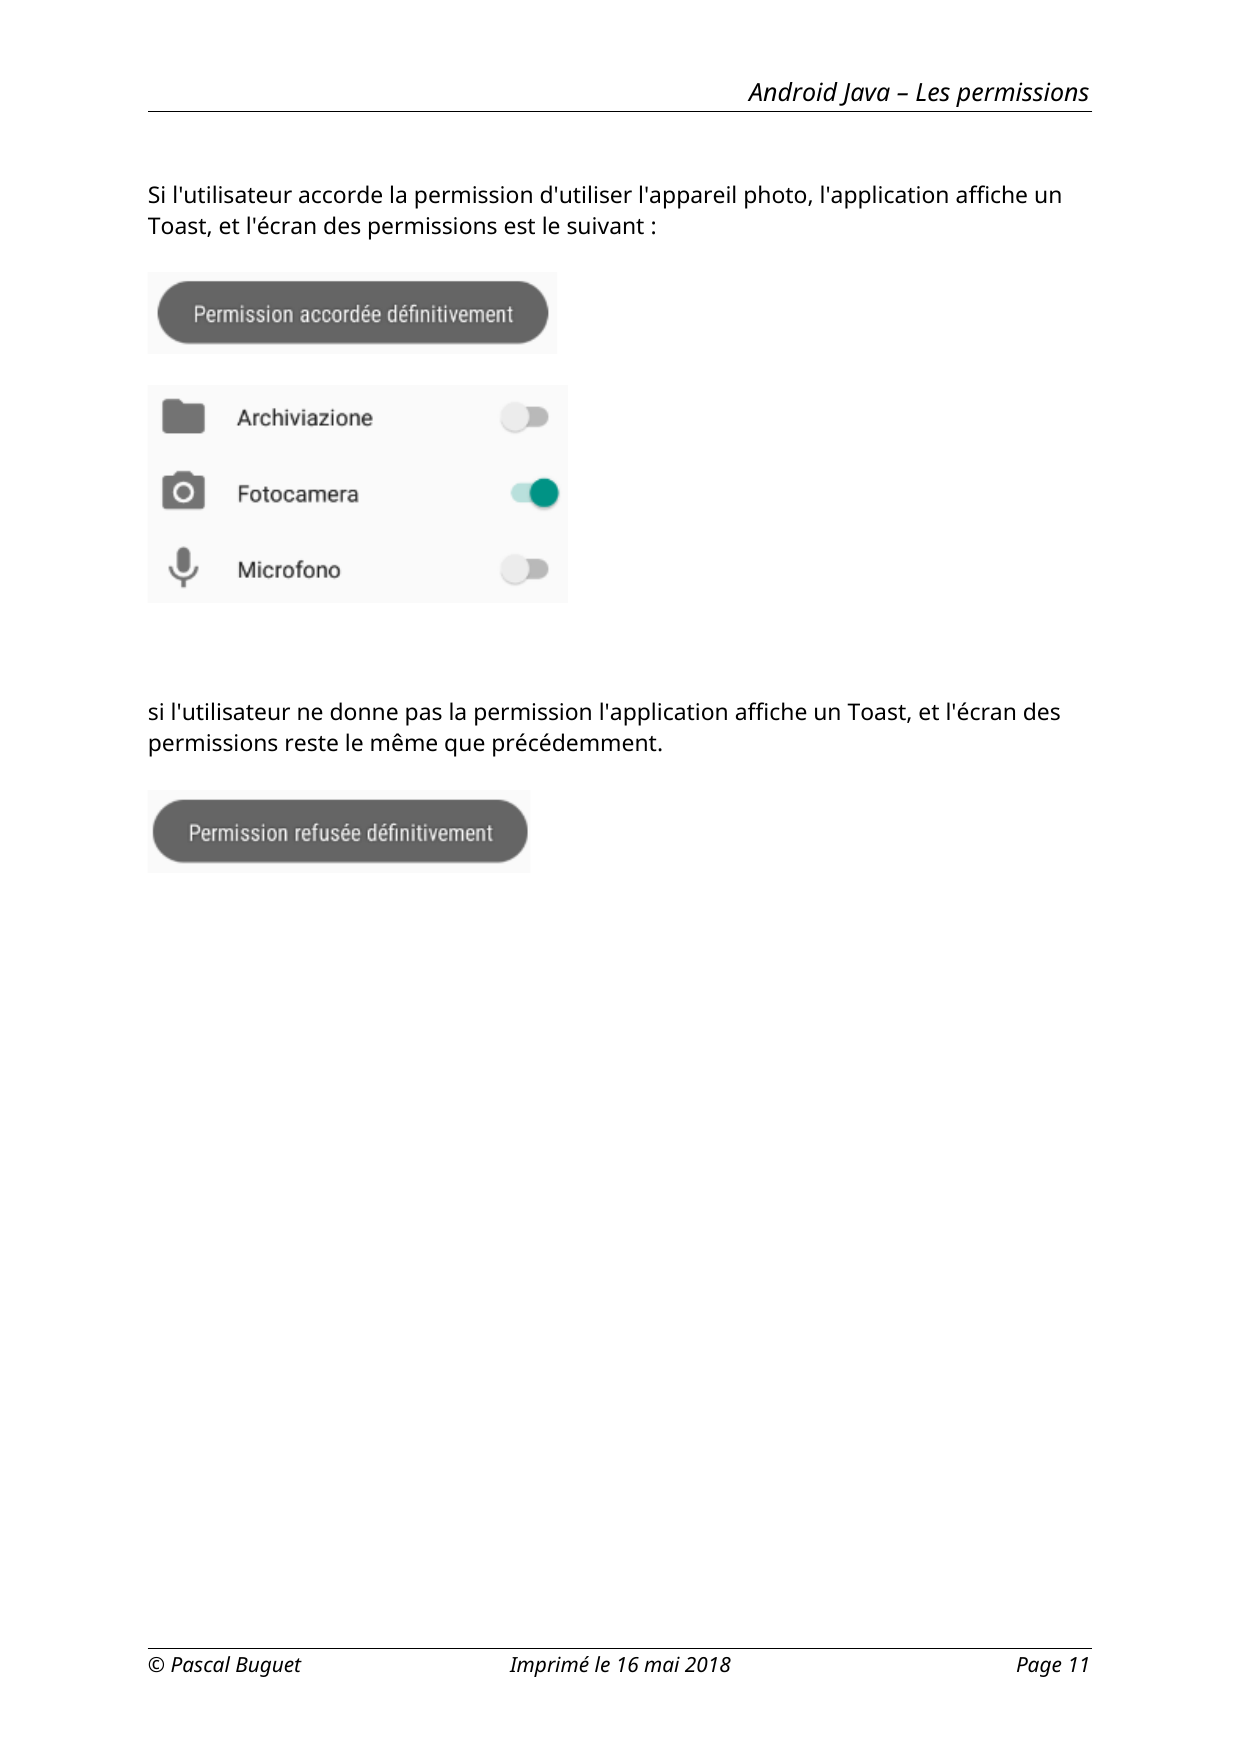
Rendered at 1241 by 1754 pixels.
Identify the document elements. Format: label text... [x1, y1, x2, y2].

text si l'utilisateur ne donne pas la permission l'application affiche un Toast, et l'écran des permissions reste le même que précédemment. [148, 696, 1092, 759]
text Si l'utilisateur accorde la permission d'utiliser l'appareil photo, l'application affiche un Toast, et l'écran des permissions est le suivant : [148, 179, 1092, 241]
picture [147, 385, 568, 603]
picture [147, 272, 558, 354]
picture [147, 790, 531, 873]
